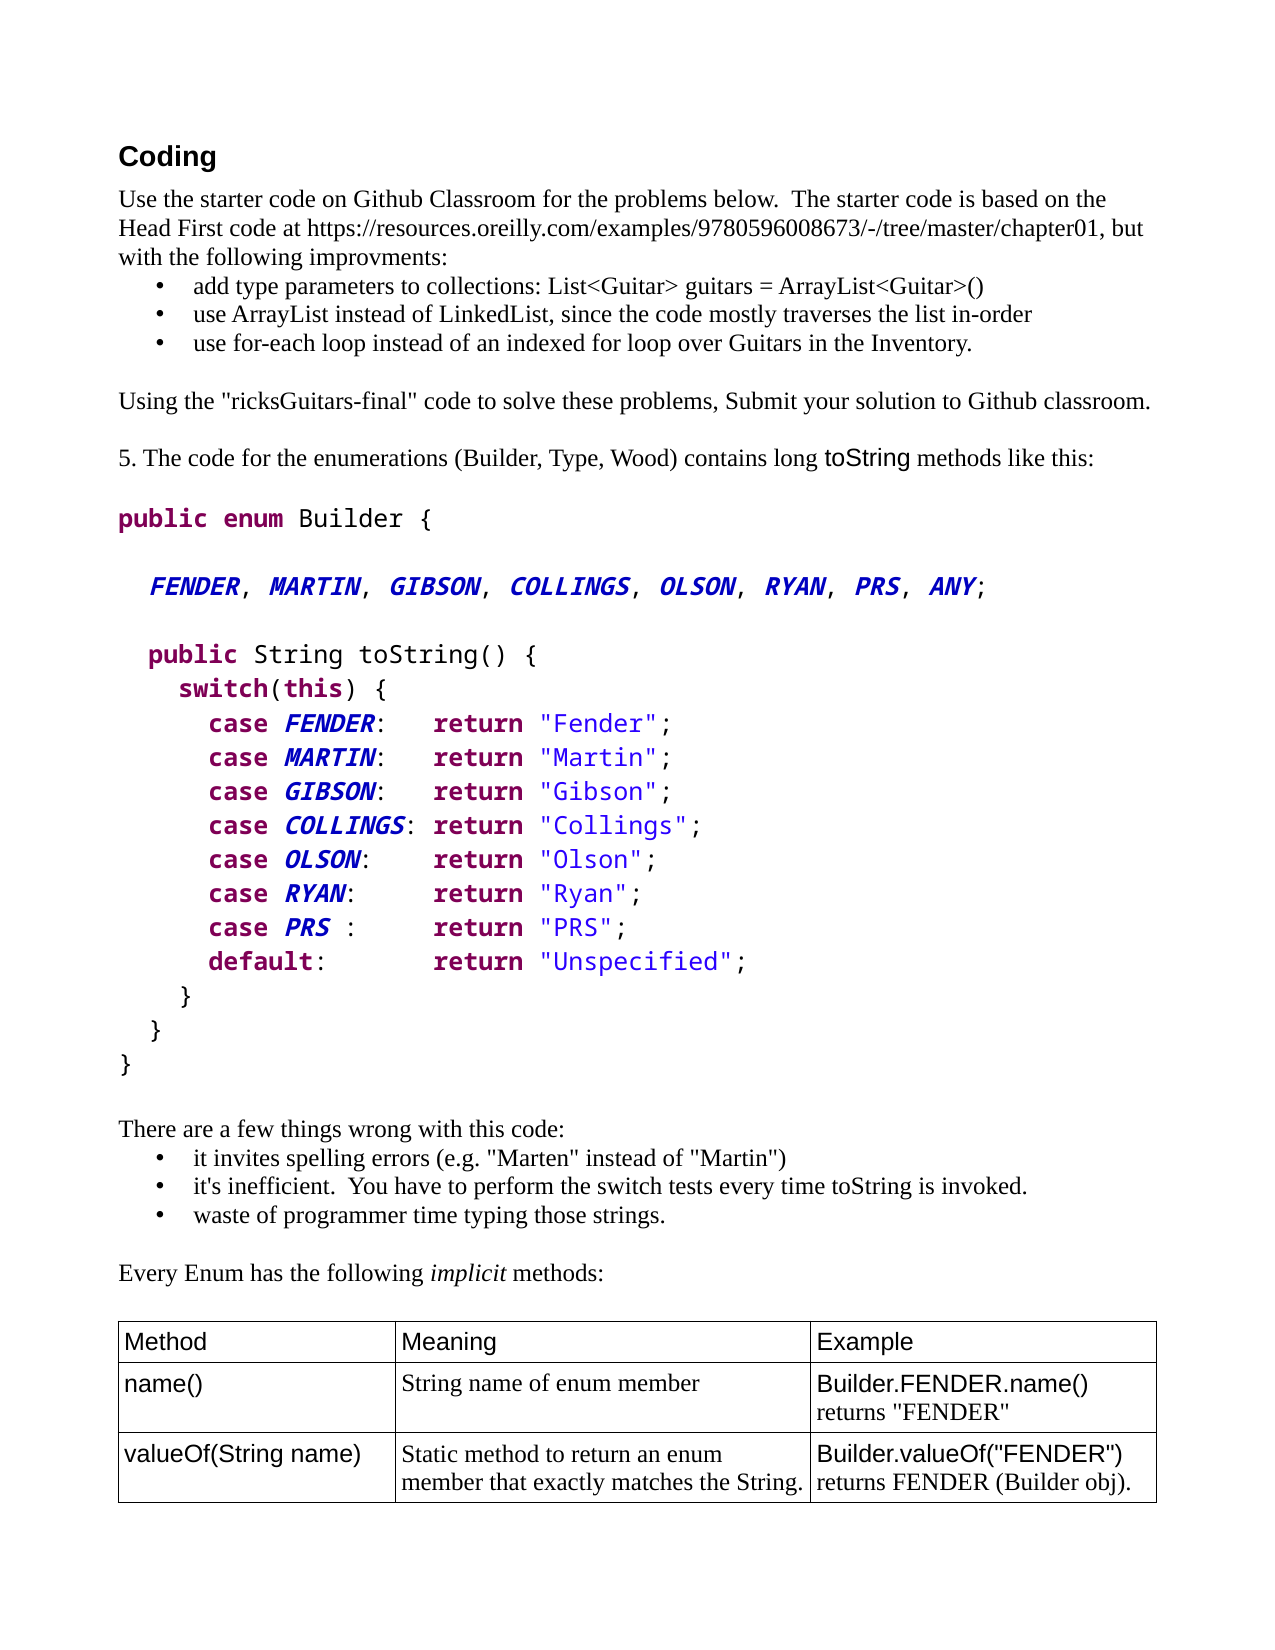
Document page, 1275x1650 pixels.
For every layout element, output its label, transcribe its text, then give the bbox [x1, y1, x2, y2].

table_cell String name of enum member [396, 1363, 810, 1432]
list use ArrayList instead of LinkedList, since the code mostly traverses the list in-order [156, 299, 1157, 328]
list use for-each loop instead of an indexed for loop over Guitars in the Inventory. [156, 328, 1157, 357]
text 5. The code for the enumerations (Builder, Type, Wood) contains long toString methods like this: [118, 443, 1157, 472]
table_header Meaning [396, 1322, 810, 1362]
text case MARTIN: return "Martin"; [118, 739, 1157, 773]
list it's inefficient. You have to perform the switch tests every time toString is invoked. [156, 1171, 1157, 1200]
list add type parameters to collections: List<Guitar> guitars = ArrayList<Guitar>() [156, 271, 1157, 299]
text } [118, 1046, 1157, 1080]
list it invites spelling errors (e.g. "Marten" instead of "Martin") [156, 1143, 1157, 1171]
text default: return "Unspecified"; [118, 944, 1157, 978]
subtitle Coding [118, 139, 1157, 172]
text case PRS : return "PRS"; [118, 909, 1157, 944]
text } [118, 1012, 1157, 1046]
list waste of programmer time typing those strings. [156, 1200, 1157, 1229]
text public String toString() { [118, 637, 1157, 671]
text There are a few things wrong with this code: [118, 1114, 1157, 1143]
table_cell Builder.valueOf("FENDER") returns FENDER (Builder obj). [811, 1433, 1156, 1502]
text Using the "ricksGuitars-final" code to solve these problems, Submit your solution to Github classroom. [118, 386, 1157, 414]
text } [118, 978, 1157, 1012]
table_header Example [811, 1322, 1156, 1362]
table_cell name() [119, 1363, 395, 1432]
text case RYAN: return "Ryan"; [118, 876, 1157, 909]
table_cell valueOf(String name) [119, 1433, 395, 1502]
text Every Enum has the following implicit methods: [118, 1258, 1157, 1286]
text case GIBSON: return "Gibson"; [118, 773, 1157, 807]
text switch(this) { [118, 671, 1157, 705]
table_header Method [119, 1322, 395, 1362]
text case COLLINGS: return "Collings"; [118, 807, 1157, 841]
table_cell Builder.FENDER.name() returns "FENDER" [811, 1363, 1156, 1432]
text case FENDER: return "Fender"; [118, 705, 1157, 739]
text FENDER, MARTIN, GIBSON, COLLINGS, OLSON, RYAN, PRS, ANY; [118, 569, 1157, 603]
text public enum Builder { [118, 501, 1157, 535]
text Use the starter code on Github Classroom for the problems below. The starter code is based on the Head First code at https://resources.oreilly.com/examples/9780596008673/-/tree/master/chapter01, but with the following improvments: [118, 184, 1157, 271]
text case OLSON: return "Olson"; [118, 841, 1157, 876]
table_cell Static method to return an enum member that exactly matches the String. [396, 1433, 810, 1502]
